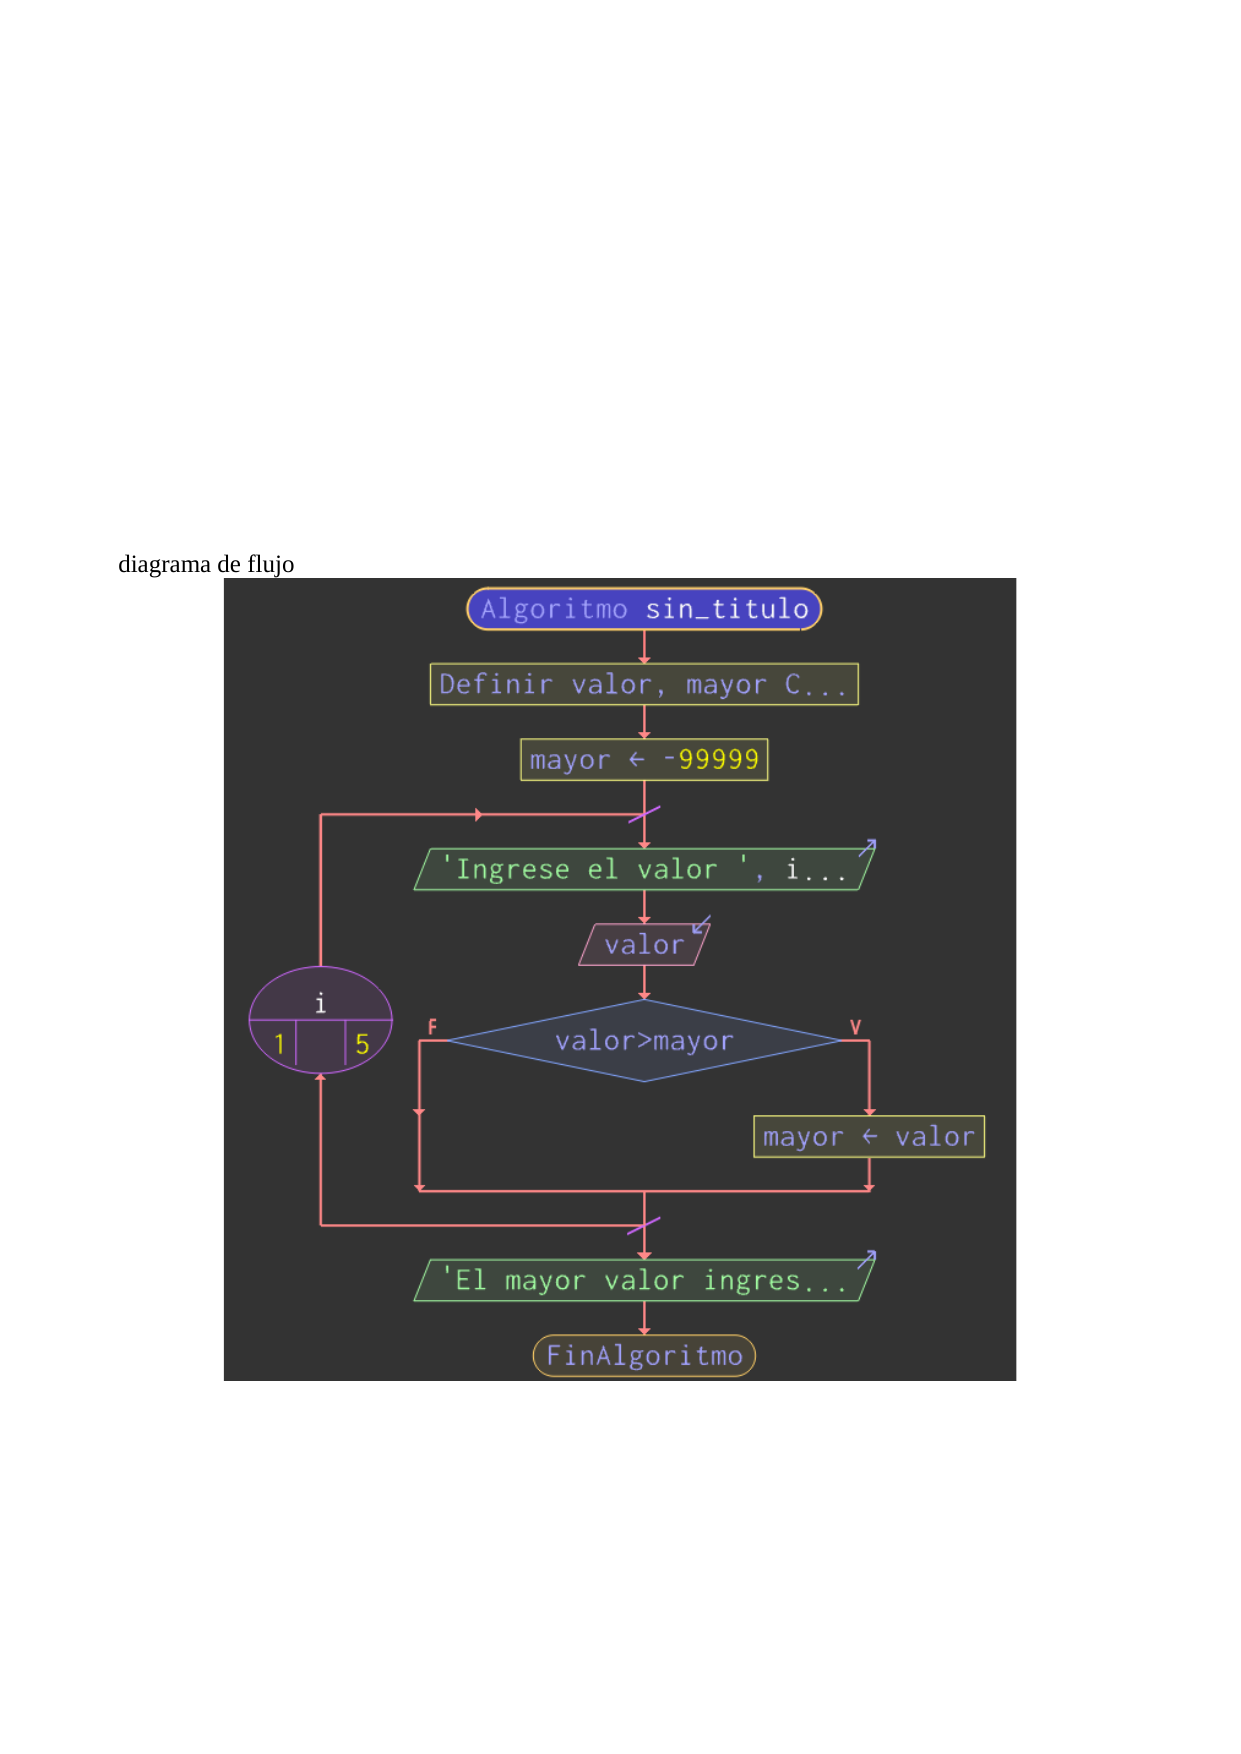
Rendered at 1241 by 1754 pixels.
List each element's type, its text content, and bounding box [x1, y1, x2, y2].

text diagrama de flujo [118, 549, 1122, 578]
picture [223, 578, 1017, 1381]
